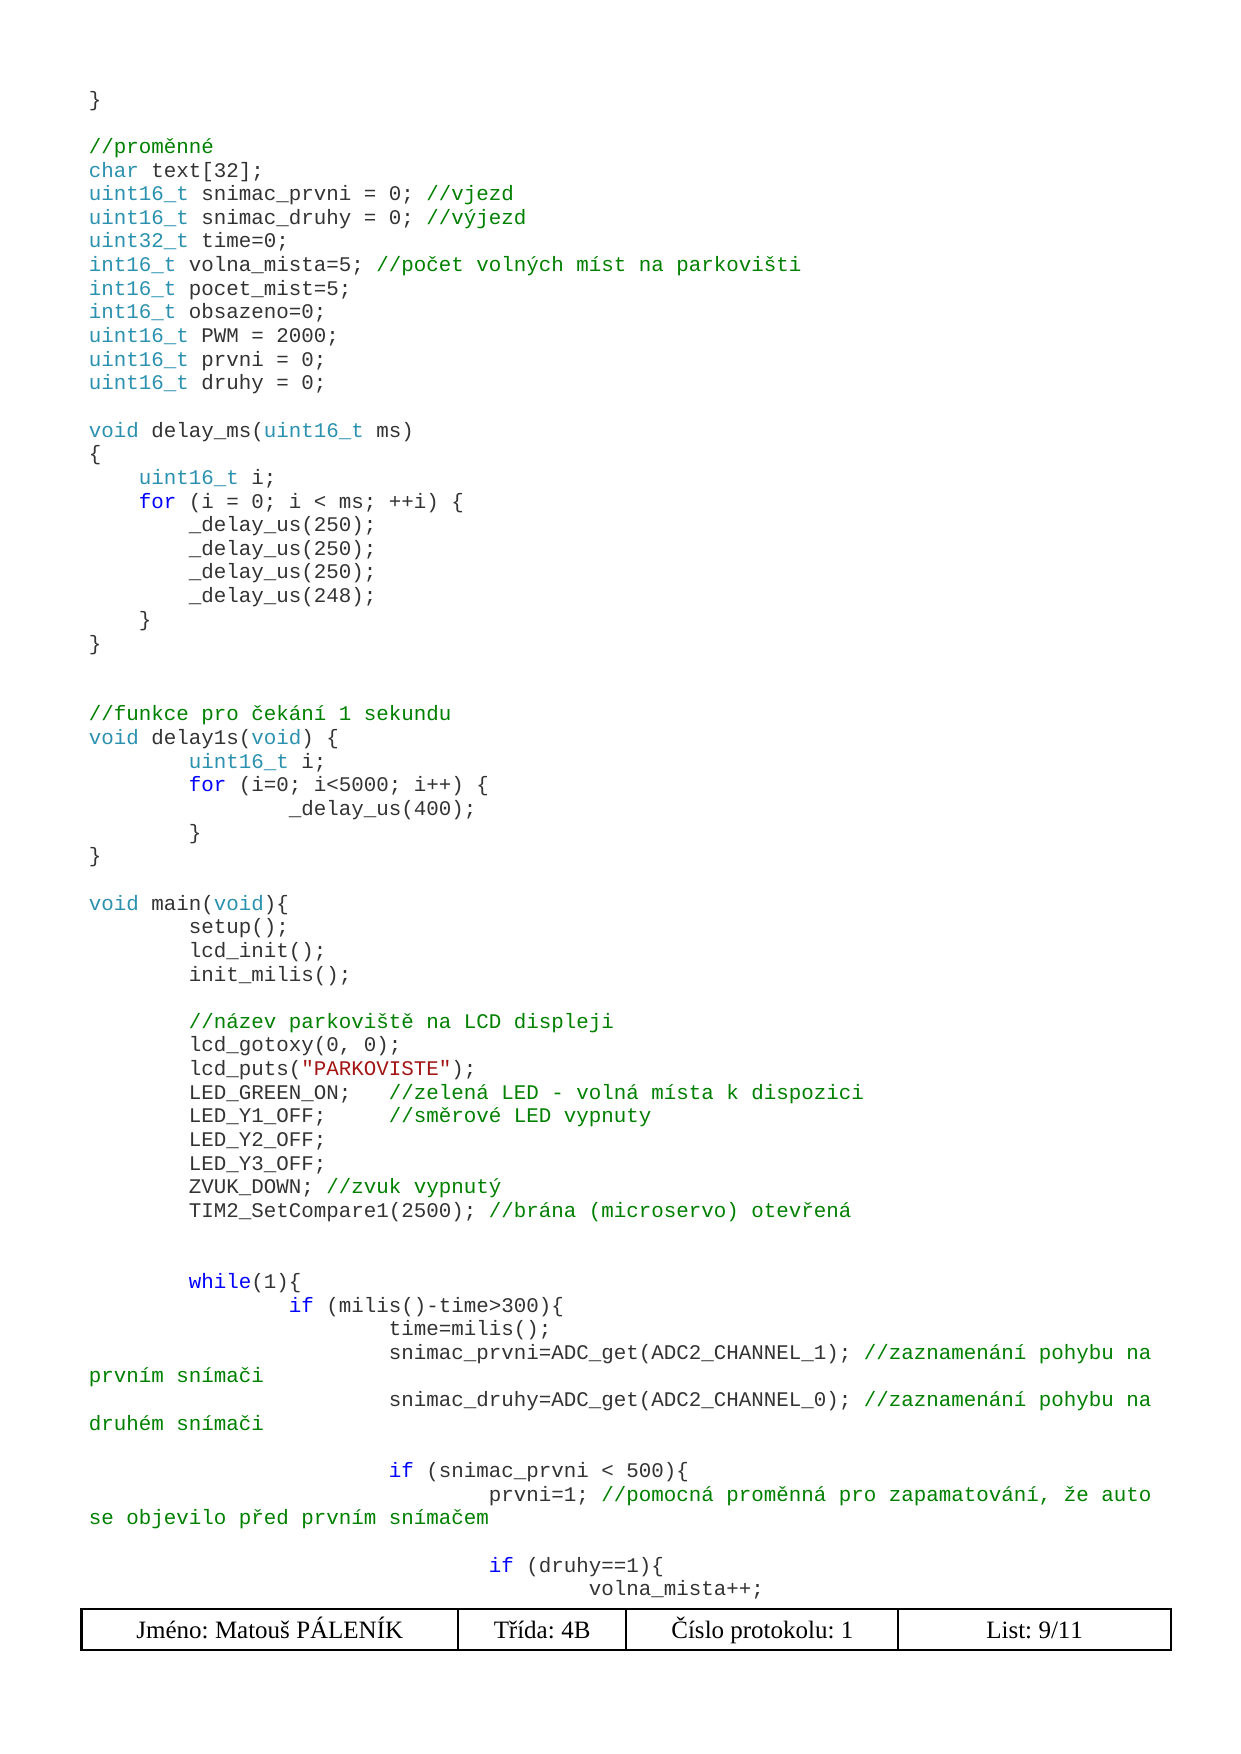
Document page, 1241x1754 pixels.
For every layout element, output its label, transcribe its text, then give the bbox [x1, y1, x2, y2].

text //proměnné [89, 136, 1152, 159]
text if (milis()-time>300){ [89, 1294, 1152, 1318]
text time=milis(); [89, 1318, 1152, 1342]
text LED_Y3_OFF; [89, 1153, 1152, 1176]
text uint16_t snimac_prvni = 0; //vjezd [89, 183, 1152, 207]
text void delay1s(void) { [89, 727, 1152, 751]
text uint16_t i; [89, 751, 1152, 774]
text if (druhy==1){ [89, 1555, 1152, 1578]
text uint16_t prvni = 0; [89, 349, 1152, 372]
text void delay_ms(uint16_t ms) [89, 420, 1152, 443]
text lcd_gotoxy(0, 0); [89, 1034, 1152, 1058]
text } [89, 845, 1152, 869]
text while(1){ [89, 1271, 1152, 1294]
text snimac_druhy=ADC_get(ADC2_CHANNEL_0); //zaznamenání pohybu na druhém snímači [89, 1389, 1152, 1436]
text lcd_puts("PARKOVISTE"); [89, 1058, 1152, 1082]
text uint32_t time=0; [89, 231, 1152, 254]
text _delay_us(400); [89, 798, 1152, 822]
text } [89, 89, 1152, 112]
text ZVUK_DOWN; //zvuk vypnutý [89, 1176, 1152, 1200]
text //funkce pro čekání 1 sekundu [89, 703, 1152, 727]
text int16_t obsazeno=0; [89, 301, 1152, 325]
text uint16_t PWM = 2000; [89, 325, 1152, 349]
text prvni=1; //pomocná proměnná pro zapamatování, že auto se objevilo před prvním snímačem [89, 1484, 1152, 1531]
text _delay_us(248); [89, 585, 1152, 609]
text snimac_prvni=ADC_get(ADC2_CHANNEL_1); //zaznamenání pohybu na prvním snímači [89, 1342, 1152, 1389]
text uint16_t snimac_druhy = 0; //výjezd [89, 207, 1152, 231]
text } [89, 632, 1152, 656]
text TIM2_SetCompare1(2500); //brána (microservo) otevřená [89, 1200, 1152, 1224]
text } [89, 609, 1152, 632]
text for (i=0; i<5000; i++) { [89, 774, 1152, 798]
text uint16_t druhy = 0; [89, 372, 1152, 396]
text for (i = 0; i < ms; ++i) { [89, 491, 1152, 514]
text { [89, 443, 1152, 467]
text char text[32]; [89, 159, 1152, 183]
text int16_t pocet_mist=5; [89, 278, 1152, 301]
text _delay_us(250); [89, 538, 1152, 562]
text LED_Y2_OFF; [89, 1129, 1152, 1153]
text void main(void){ [89, 893, 1152, 916]
text int16_t volna_mista=5; //počet volných míst na parkovišti [89, 254, 1152, 278]
text uint16_t i; [89, 467, 1152, 491]
text } [89, 822, 1152, 845]
text //název parkoviště na LCD displeji [89, 1011, 1152, 1034]
text _delay_us(250); [89, 514, 1152, 538]
text LED_GREEN_ON; //zelená LED - volná místa k dispozici [89, 1082, 1152, 1105]
text LED_Y1_OFF; //směrové LED vypnuty [89, 1105, 1152, 1129]
text lcd_init(); [89, 940, 1152, 963]
text if (snimac_prvni < 500){ [89, 1460, 1152, 1484]
text setup(); [89, 916, 1152, 940]
text volna_mista++; [89, 1578, 1152, 1602]
text init_milis(); [89, 963, 1152, 987]
text _delay_us(250); [89, 562, 1152, 585]
